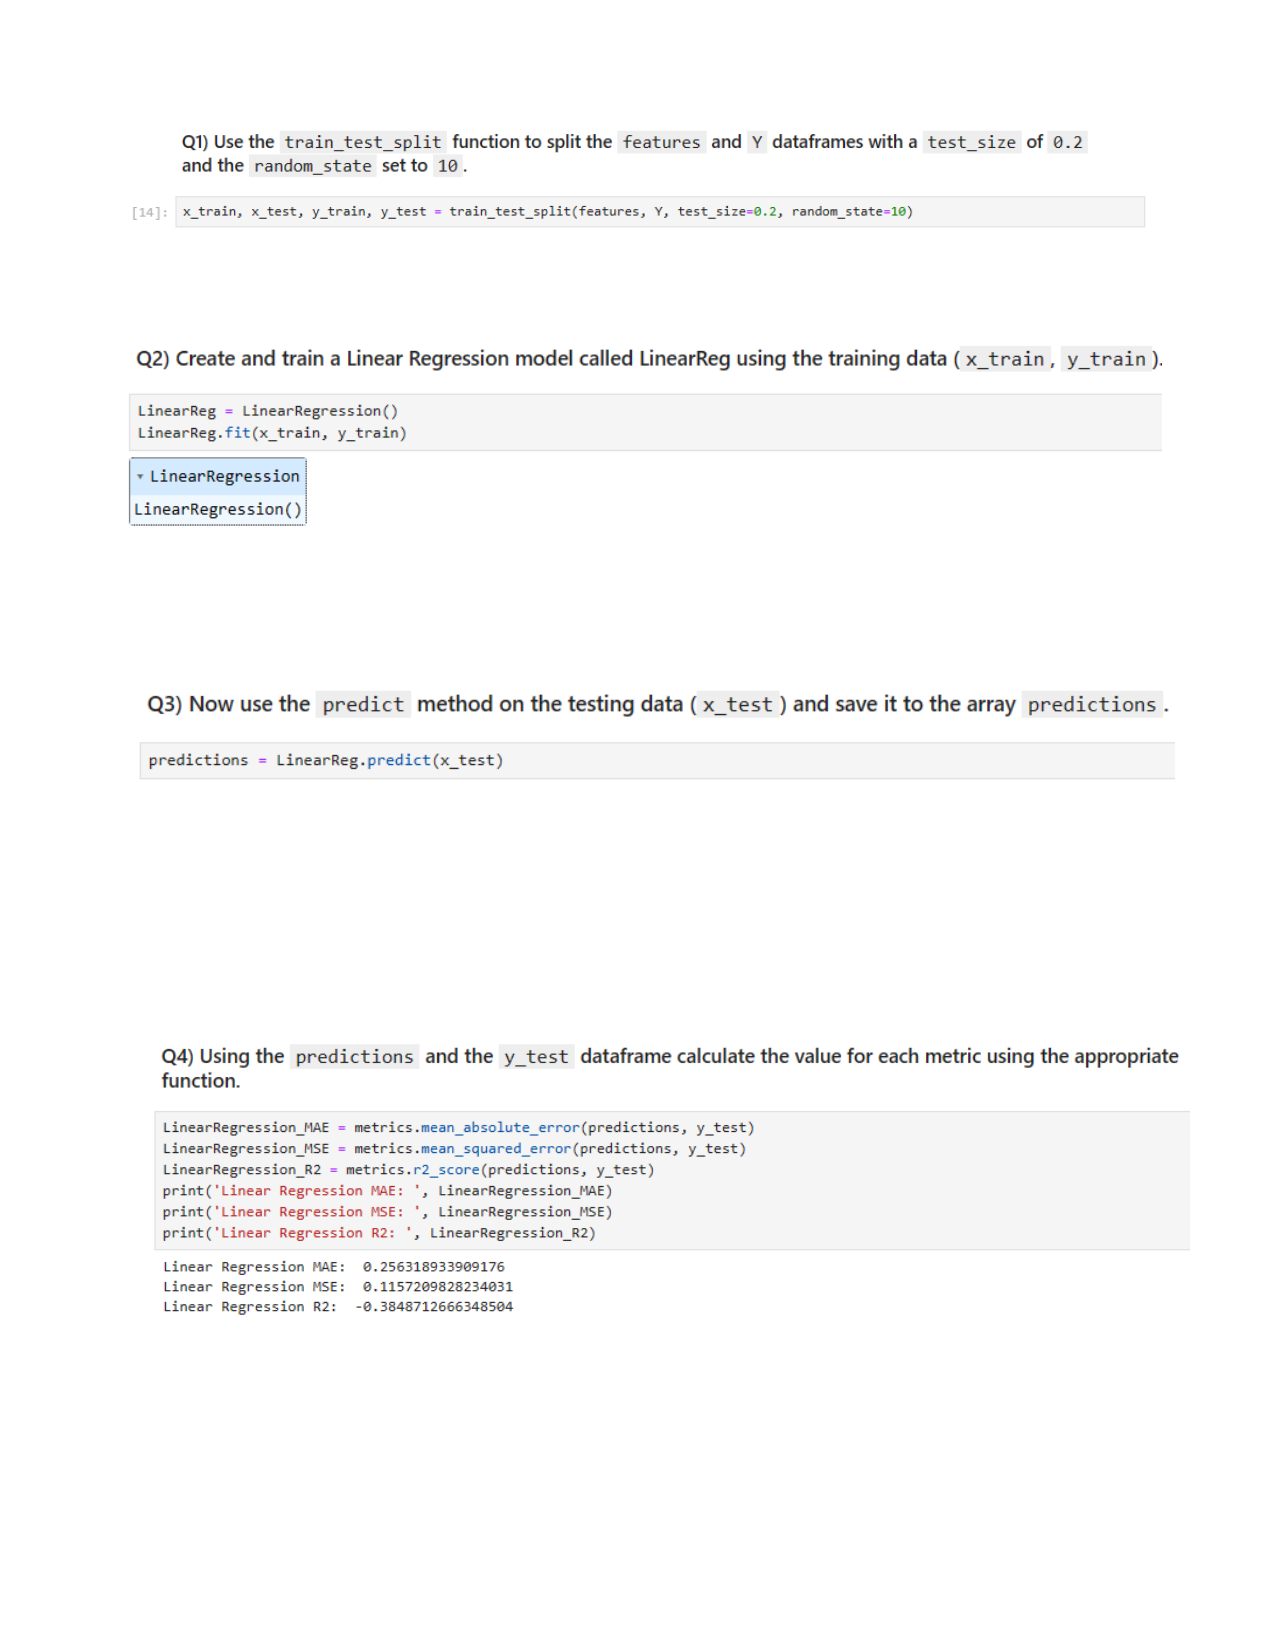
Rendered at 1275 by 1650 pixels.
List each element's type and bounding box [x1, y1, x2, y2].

picture [151, 1042, 1190, 1323]
picture [118, 118, 1157, 235]
picture [136, 682, 1175, 782]
picture [123, 340, 1162, 538]
